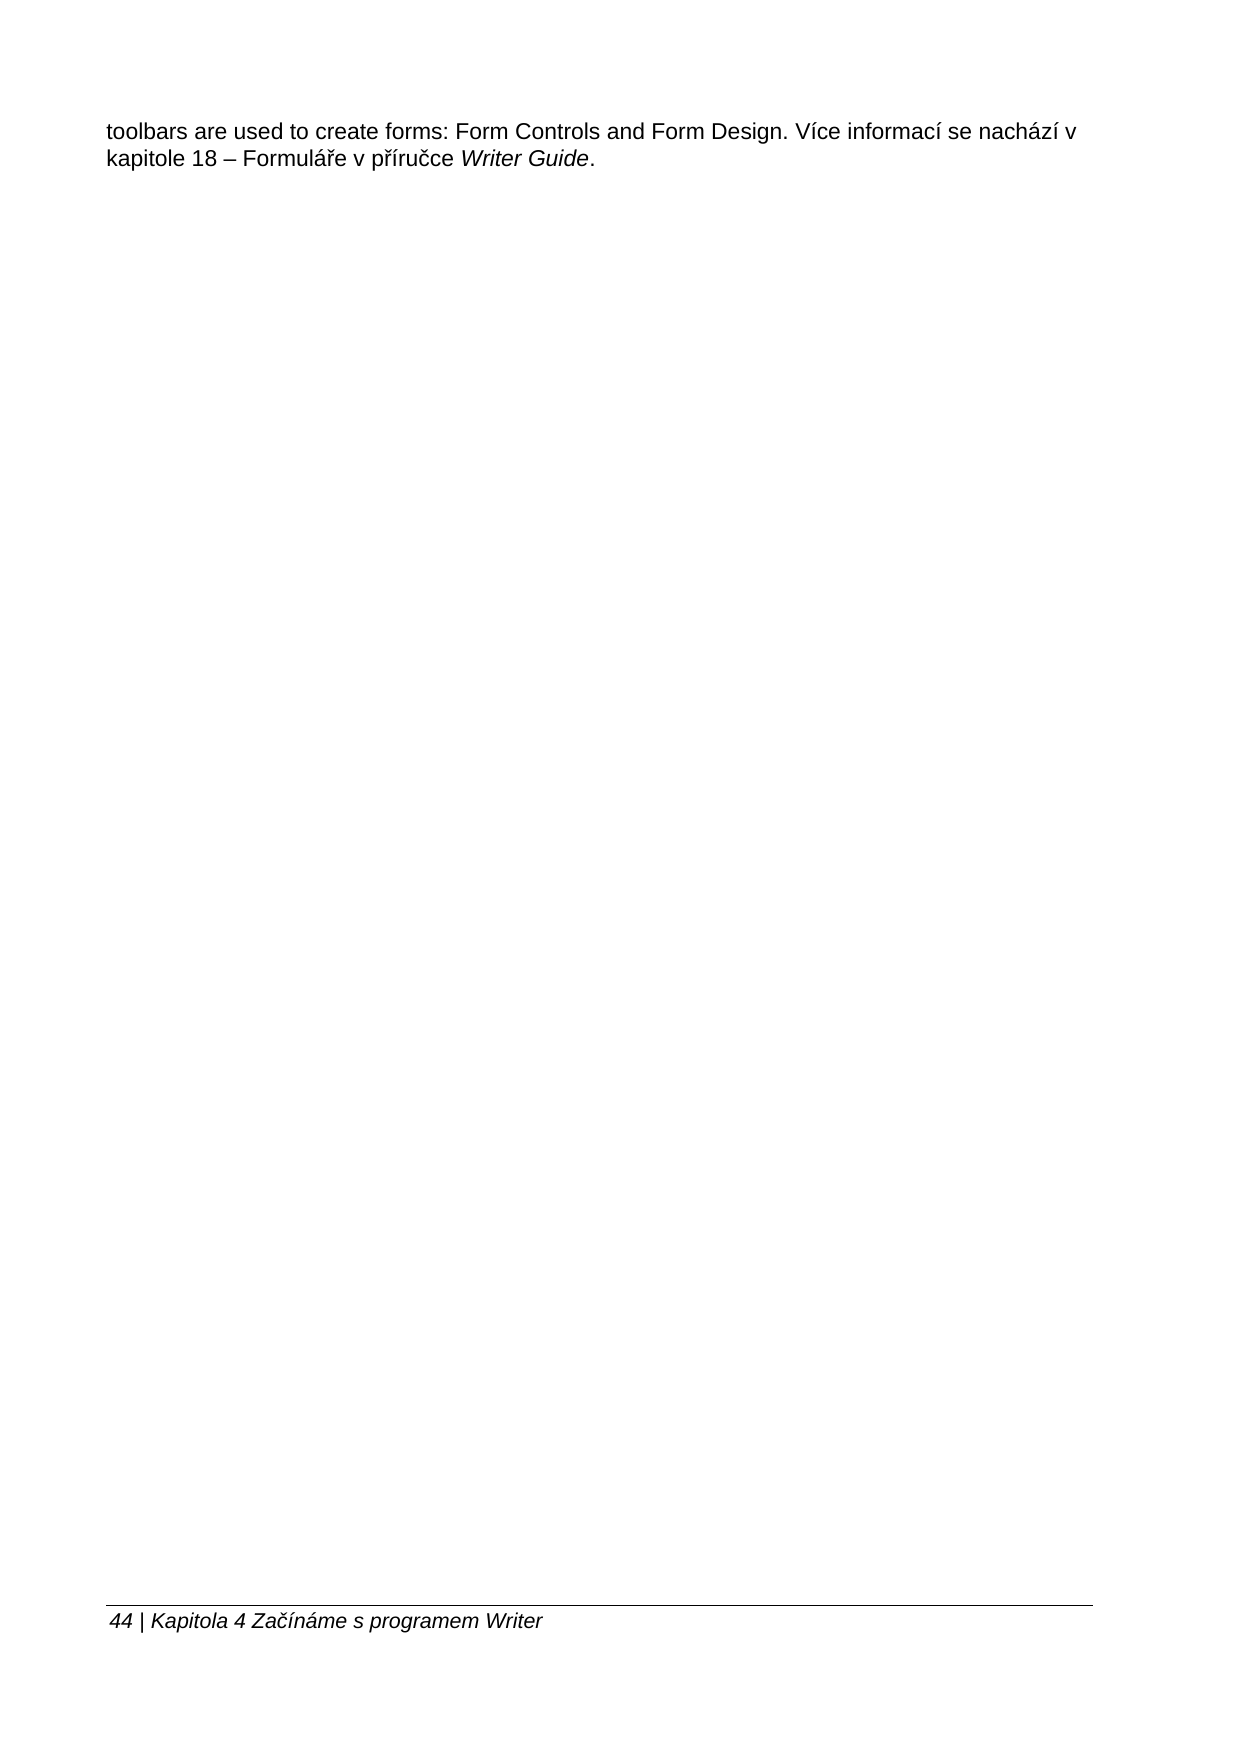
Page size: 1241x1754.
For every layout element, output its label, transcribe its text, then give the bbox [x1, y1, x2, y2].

text toolbars are used to create forms: Form Controls and Form Design. Více informací se nachází v kapitole 18 – Formuláře v příručce Writer Guide. [106, 118, 1093, 171]
